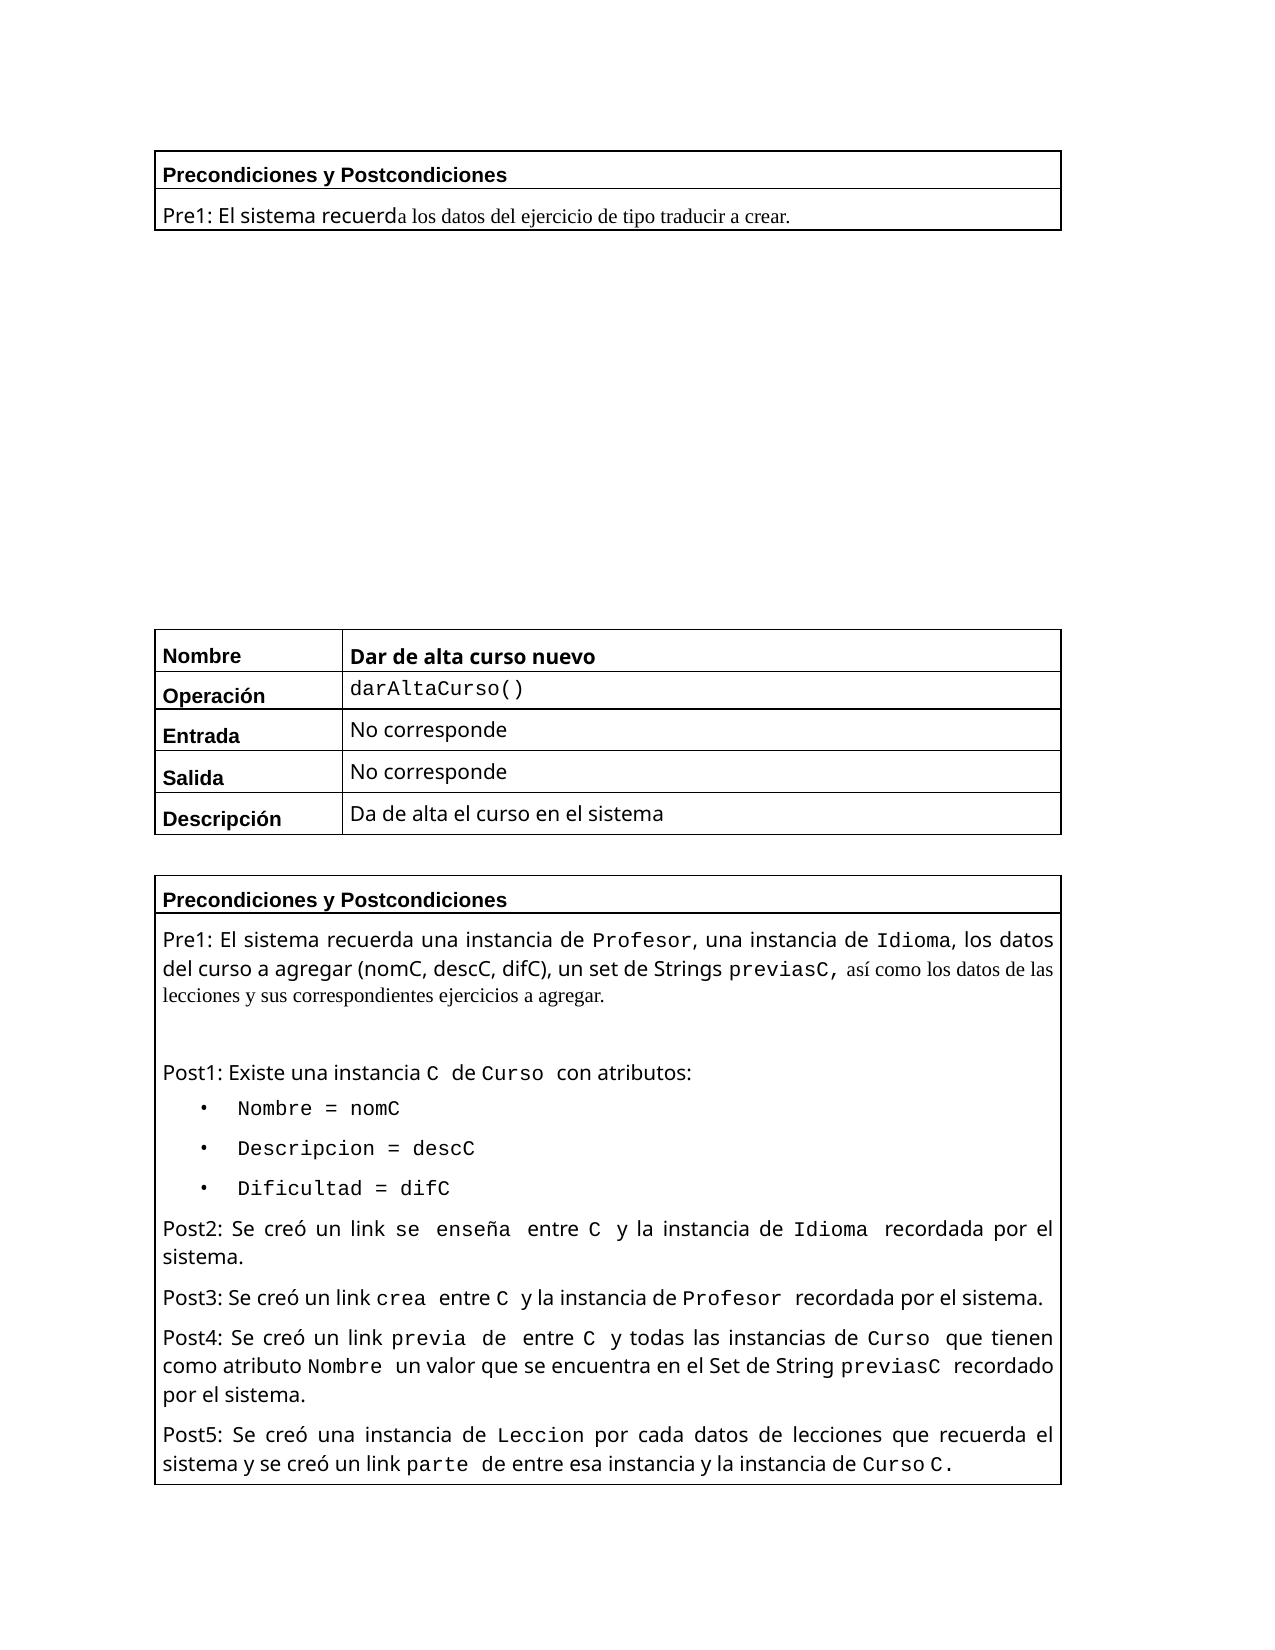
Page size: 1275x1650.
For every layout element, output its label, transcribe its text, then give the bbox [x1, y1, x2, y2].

table_cell darAltaCurso() [343, 672, 1060, 708]
table_cell No corresponde [343, 710, 1060, 750]
table_cell No corresponde [343, 751, 1060, 792]
table_cell Da de alta el curso en el sistema [343, 793, 1060, 833]
table_cell Operación [156, 672, 342, 708]
table_header Nombre [156, 630, 342, 671]
table_header Precondiciones y Postcondiciones [156, 876, 1060, 912]
table_cell Descripción [156, 793, 342, 833]
table_cell Entrada [156, 710, 342, 750]
table_header Precondiciones y Postcondiciones [156, 152, 1060, 187]
table_cell Salida [156, 751, 342, 792]
table_cell Pre1: El sistema recuerda los datos del ejercicio de tipo traducir a crear. [156, 189, 1060, 229]
table_header Dar de alta curso nuevo [343, 630, 1060, 671]
table_cell Pre1: El sistema recuerda una instancia de Profesor, una instancia de Idioma, los datos del curso a agregar (nomC, descC, difC), un set de Strings previasC, así como los datos de las lecciones y sus correspondientes ejercicios a agregar. Post1: Existe una instancia C de Curso con atributos: Nombre = nomC Descripcion = descC Dificultad = difC Post2: Se creó un link se enseña entre C y la instancia de Idioma recordada por el sistema. Post3: Se creó un link crea entre C y la instancia de Profesor recordada por el sistema. Post4: Se creó un link previa de entre C y todas las instancias de Curso que tienen como atributo Nombre un valor que se encuentra en el Set de String previasC recordado por el sistema. Post5: Se creó una instancia de Leccion por cada datos de lecciones que recuerda el sistema y se creó un link parte de entre esa instancia y la instancia de Curso C. [156, 914, 1060, 1483]
